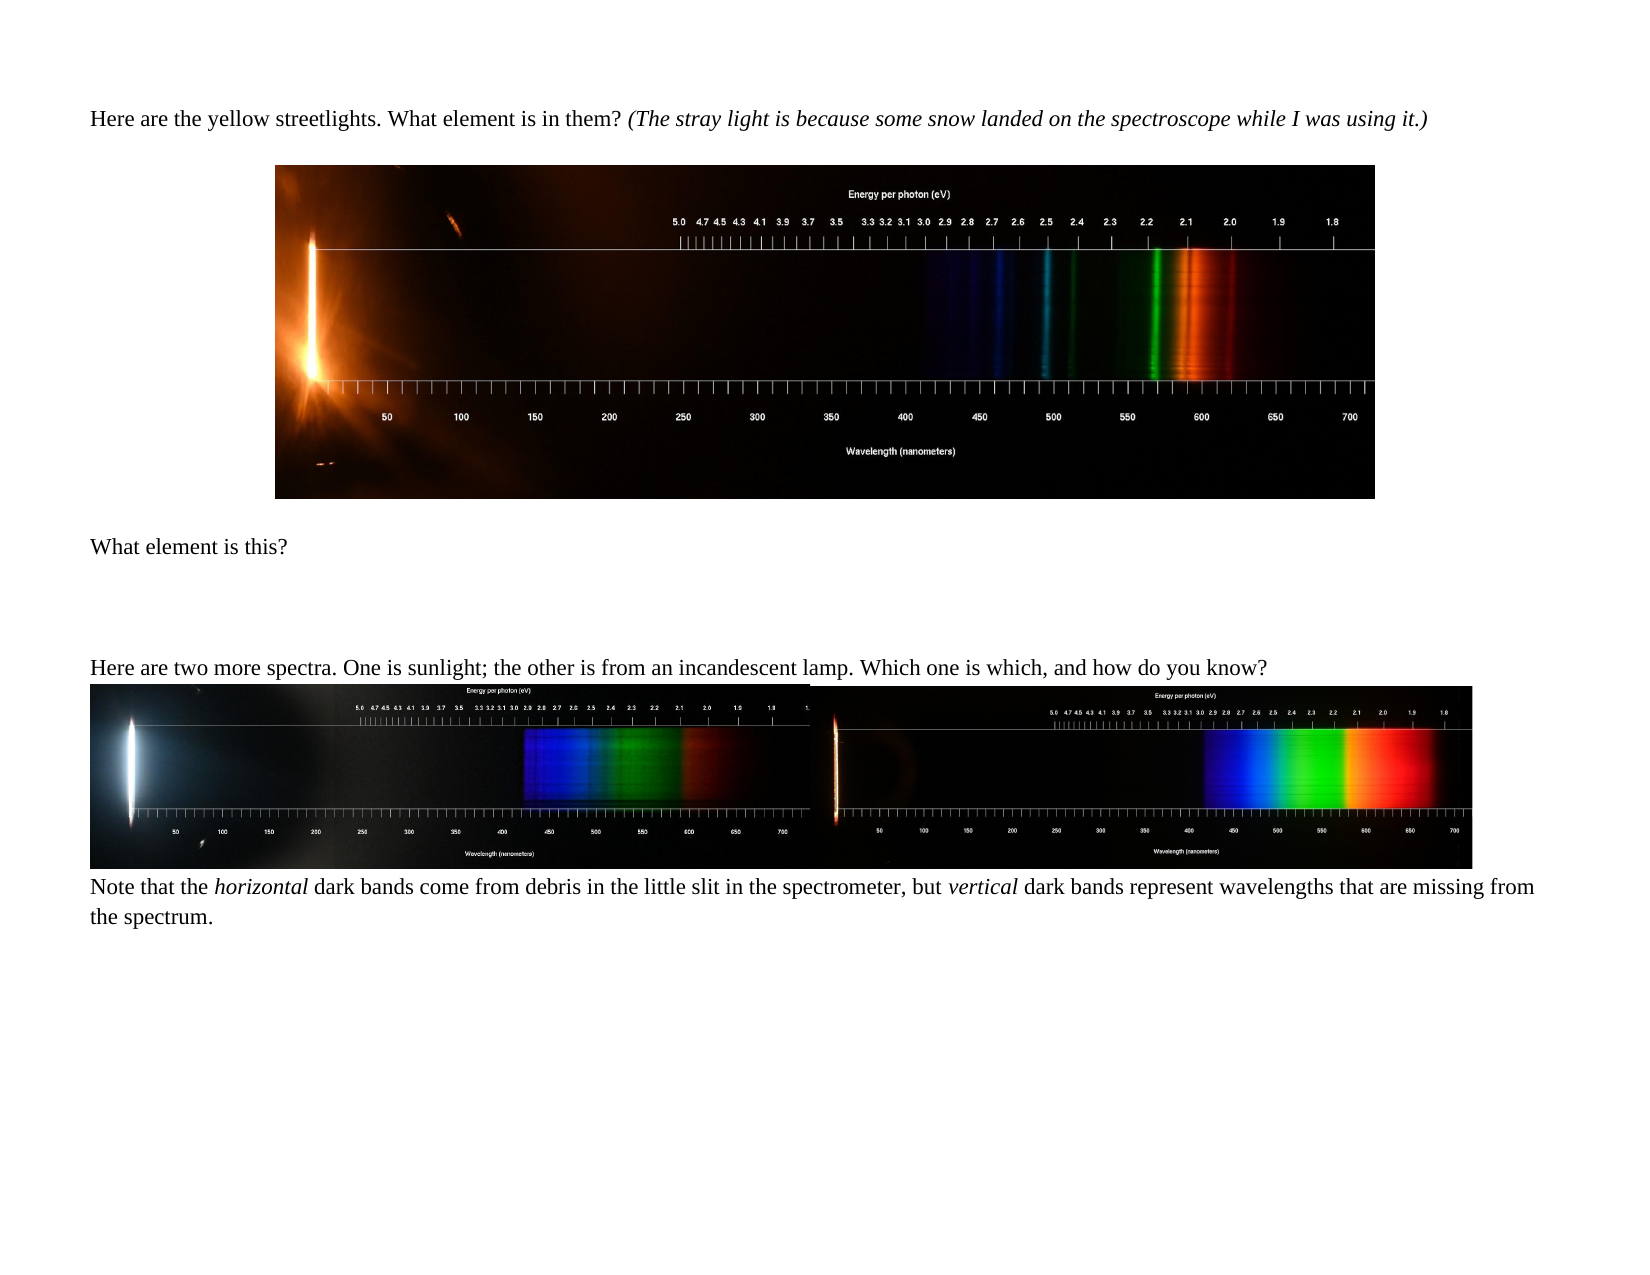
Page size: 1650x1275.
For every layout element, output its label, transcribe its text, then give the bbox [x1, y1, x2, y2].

text What element is this? [90, 533, 1560, 559]
text Note that the horizontal dark bands come from debris in the little slit in the spectrometer, but vertical dark bands represent wavelengths that are missing from the spectrum. [90, 873, 1560, 929]
picture [90, 684, 1473, 869]
picture [275, 165, 1375, 499]
text Here are two more spectra. One is sunlight; the other is from an incandescent lamp. Which one is which, and how do you know? [90, 654, 1560, 680]
text Here are the yellow streetlights. What element is in them? (The stray light is because some snow landed on the spectroscope while I was using it.) [90, 105, 1560, 132]
